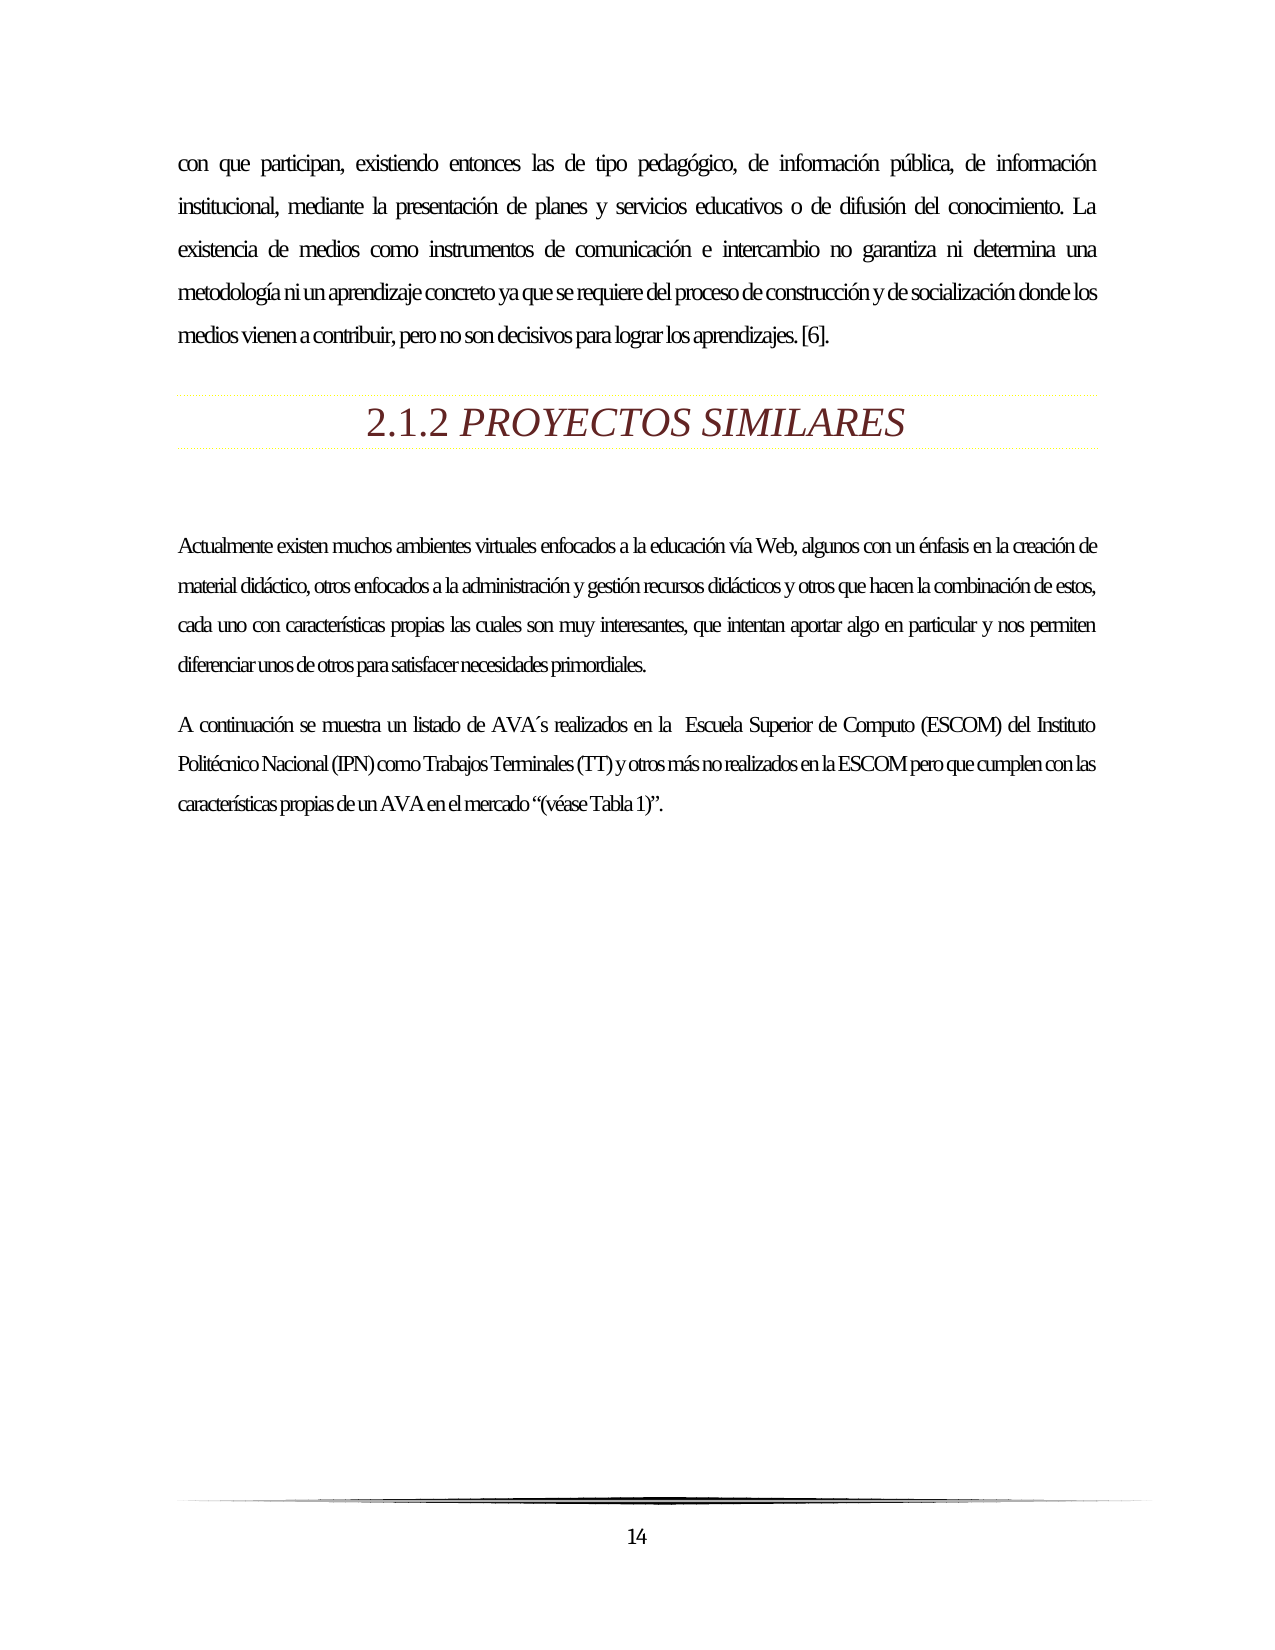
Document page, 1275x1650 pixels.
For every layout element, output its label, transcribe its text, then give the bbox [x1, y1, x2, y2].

picture [177, 1497, 1153, 1505]
text con que participan, existiendo entonces las de tipo pedagógico, de información pública, de información institucional, mediante la presentación de planes y servicios educativos o de difusión del conocimiento. La existencia de medios como instrumentos de comunicación e intercambio no garantiza ni determina una metodología ni un aprendizaje concreto ya que se requiere del proceso de construcción y de socialización donde los medios vienen a contribuir, pero no son decisivos para lograr los aprendizajes. [6]. [177, 148, 1098, 349]
text Actualmente existen muchos ambientes virtuales enfocados a la educación vía Web, algunos con un énfasis en la creación de material didáctico, otros enfocados a la administración y gestión recursos didácticos y otros que hacen la combinación de estos, cada uno con características propias las cuales son muy interesantes, que intentan aportar algo en particular y nos permiten diferenciar unos de otros para satisfacer necesidades primordiales. [177, 532, 1098, 677]
text A continuación se muestra un listado de AVA´s realizados en la Escuela Superior de Computo (ESCOM) del Instituto Politécnico Nacional (IPN) como Trabajos Terminales (TT) y otros más no realizados en la ESCOM pero que cumplen con las características propias de un AVA en el mercado “(véase Tabla 1)”. [177, 711, 1098, 816]
subtitle 2.1.2 Proyectos similares [177, 394, 1098, 449]
